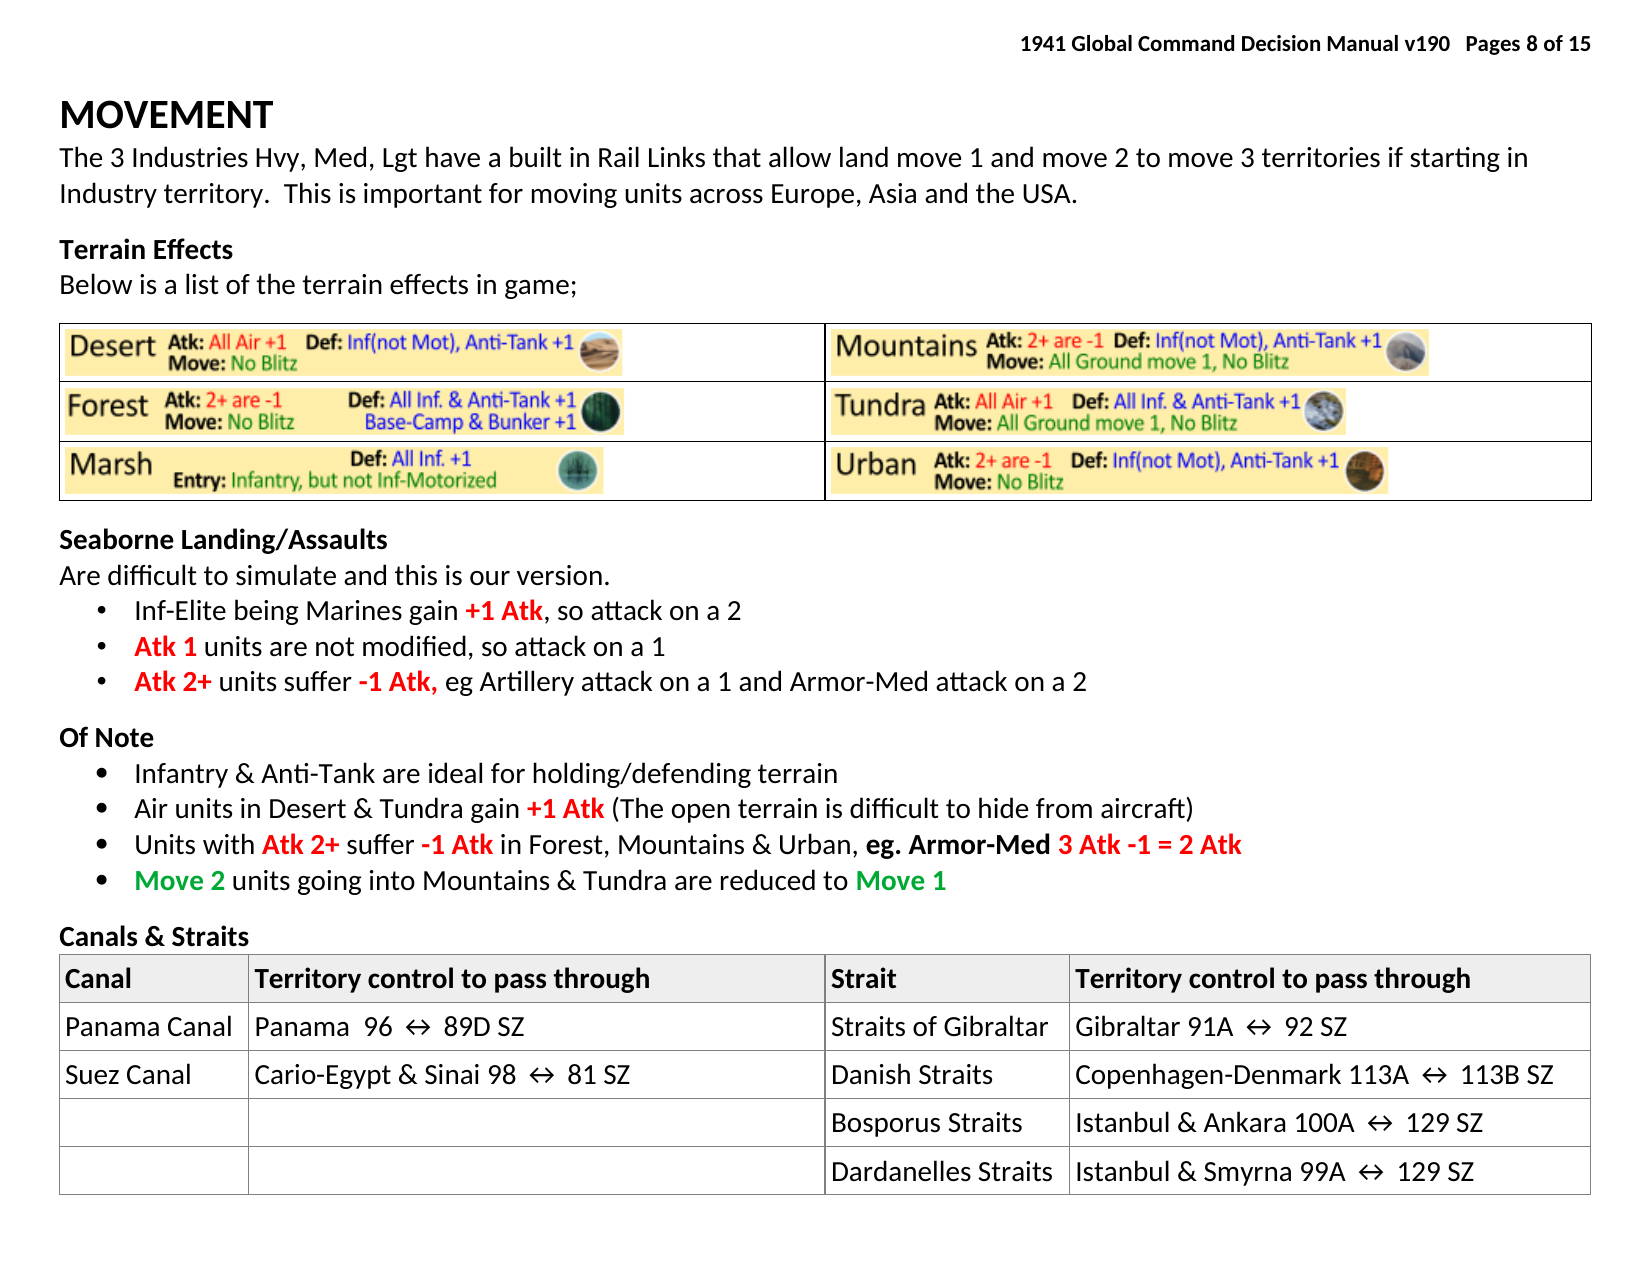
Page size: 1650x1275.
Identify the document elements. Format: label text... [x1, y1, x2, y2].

table_cell [826, 382, 1591, 441]
table_cell [60, 382, 824, 441]
text Below is a list of the terrain effects in game; [59, 266, 1591, 302]
list Move 2 units going into Mountains & Tundra are reduced to Move 1 [97, 862, 1591, 897]
table_cell Straits of Gibraltar [826, 1003, 1069, 1050]
table_header Canal [60, 955, 248, 1002]
list Units with Atk 2+ suffer -1 Atk in Forest, Mountains & Urban, eg. Armor-Med 3 Atk -1 = 2 Atk [97, 826, 1591, 862]
list Canals & Straits [59, 918, 1591, 953]
table_cell Istanbul & Smyrna 99A ↔ 129 SZ [1070, 1147, 1590, 1194]
table_cell Cario-Egypt & Sinai 98 ↔ 81 SZ [249, 1051, 824, 1098]
table_cell [60, 1099, 248, 1146]
picture [64, 329, 623, 376]
table_header Territory control to pass through [249, 955, 824, 1002]
table_cell Copenhagen-Denmark 113A ↔ 113B SZ [1070, 1051, 1590, 1098]
table_cell Istanbul & Ankara 100A ↔ 129 SZ [1070, 1099, 1590, 1146]
table_cell Panama 96 ↔ 89D SZ [249, 1003, 824, 1050]
table_header Strait [826, 955, 1069, 1002]
picture [830, 329, 1429, 376]
table_header [826, 324, 1591, 381]
table_cell Suez Canal [60, 1051, 248, 1098]
table_cell [60, 1147, 248, 1194]
table_cell [826, 442, 1591, 499]
list Atk 2+ units suffer -1 Atk, eg Artillery attack on a 1 and Armor-Med attack on a 2 [97, 663, 1591, 699]
list Inf-Elite being Marines gain +1 Atk, so attack on a 2 [97, 592, 1591, 628]
text Of Note [59, 719, 1591, 755]
list Atk 1 units are not modified, so attack on a 1 [97, 628, 1591, 663]
table_cell Panama Canal [60, 1003, 248, 1050]
picture [64, 447, 604, 494]
table_header Territory control to pass through [1070, 955, 1590, 1002]
table_cell Dardanelles Straits [826, 1147, 1069, 1194]
table_cell Bosporus Straits [826, 1099, 1069, 1146]
text Seaborne Landing/Assaults [59, 521, 1591, 557]
text The 3 Industries Hvy, Med, Lgt have a built in Rail Links that allow land move 1 and move 2 to move 3 territories if starting in Industry territory. This is important for moving units across Europe, Asia and the USA. [59, 139, 1591, 211]
table_header [60, 324, 824, 381]
text Terrain Effects [59, 231, 1591, 266]
table_cell Danish Straits [826, 1051, 1069, 1098]
table_cell Gibraltar 91A ↔ 92 SZ [1070, 1003, 1590, 1050]
text Are difficult to simulate and this is our version. [59, 557, 1591, 592]
table_cell [249, 1099, 824, 1146]
list Air units in Desert & Tundra gain +1 Atk (The open terrain is difficult to hide from aircraft) [97, 791, 1591, 826]
picture [830, 388, 1347, 435]
text MOVEMENT [59, 88, 1591, 139]
table_cell [249, 1147, 824, 1194]
table_cell [60, 442, 824, 499]
picture [64, 388, 625, 435]
picture [830, 447, 1389, 494]
list Infantry & Anti-Tank are ideal for holding/defending terrain [97, 755, 1591, 791]
